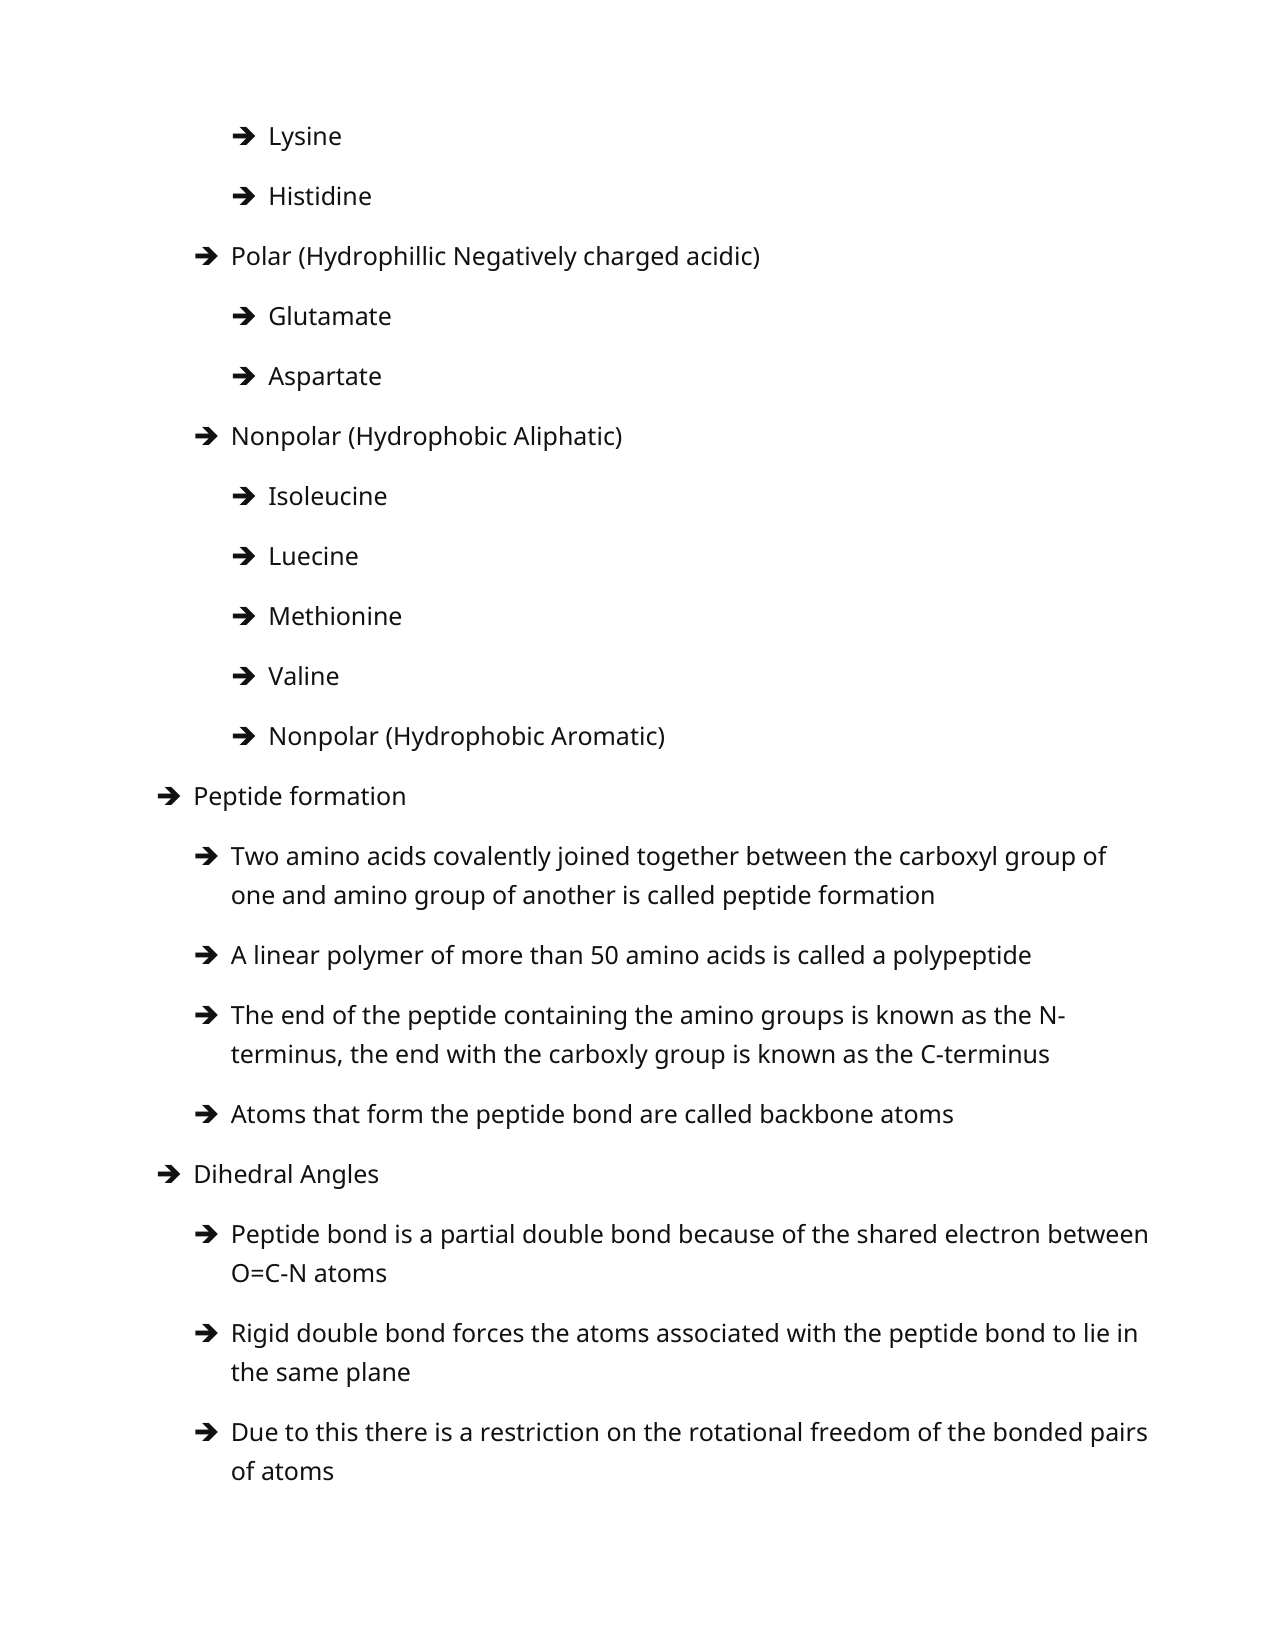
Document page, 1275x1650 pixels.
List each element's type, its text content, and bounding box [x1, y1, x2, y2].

list Rigid double bond forces the atoms associated with the peptide bond to lie in the same plane [193, 1316, 1157, 1389]
list A linear polymer of more than 50 amino acids is called a polypeptide [193, 937, 1157, 971]
list Polar (Hydrophillic Negatively charged acidic) [193, 238, 1157, 272]
list Nonpolar (Hydrophobic Aromatic) [231, 718, 1157, 752]
list Valine [231, 658, 1157, 692]
list Glutamate [231, 298, 1157, 332]
list Methionine [231, 598, 1157, 632]
list Peptide bond is a partial double bond because of the shared electron between O=C-N atoms [193, 1216, 1157, 1290]
list Atoms that form the peptide bond are called backbone atoms [193, 1096, 1157, 1131]
list Histidine [231, 178, 1157, 212]
list Dihedral Angles [156, 1156, 1157, 1191]
list Due to this there is a restriction on the rotational freedom of the bonded pairs of atoms [193, 1415, 1157, 1488]
list Peptide formation [156, 778, 1157, 812]
list Lysine [231, 118, 1157, 152]
list Nonpolar (Hydrophobic Aliphatic) [193, 418, 1157, 452]
list Isoleucine [231, 478, 1157, 512]
list The end of the peptide containing the amino groups is known as the N-terminus, the end with the carboxly group is known as the C-terminus [193, 997, 1157, 1071]
list Luecine [231, 538, 1157, 572]
list Aspartate [231, 358, 1157, 392]
list Two amino acids covalently joined together between the carboxyl group of one and amino group of another is called peptide formation [193, 838, 1157, 911]
